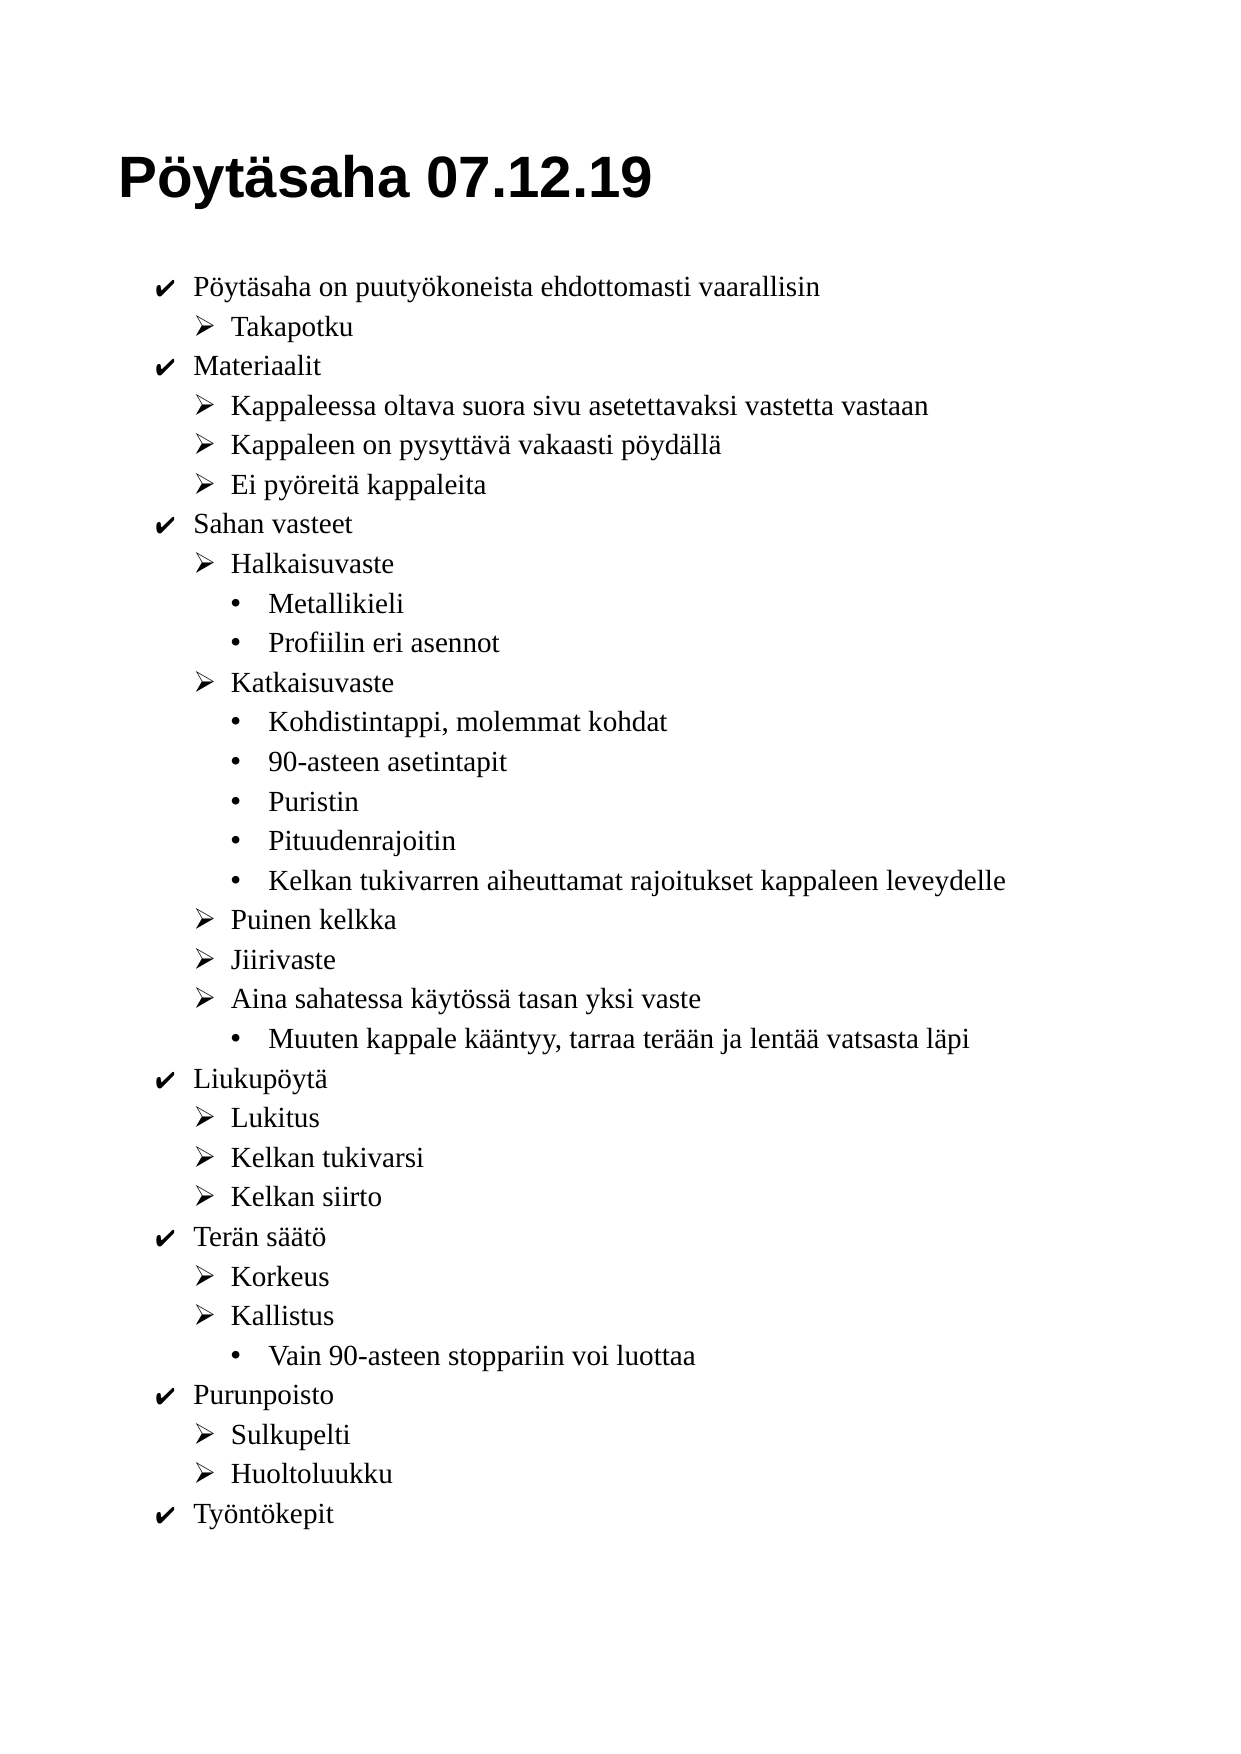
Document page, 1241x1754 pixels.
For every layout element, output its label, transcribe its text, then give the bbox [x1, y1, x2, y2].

list Kelkan tukivarren aiheuttamat rajoitukset kappaleen leveydelle [231, 863, 1122, 896]
list Katkaisuvaste [193, 665, 1122, 698]
list Kappaleessa oltava suora sivu asetettavaksi vastetta vastaan [193, 388, 1122, 421]
list Muuten kappale kääntyy, tarraa terään ja lentää vatsasta läpi [231, 1021, 1122, 1055]
list Korkeus [193, 1259, 1122, 1292]
list Työntökepit [156, 1496, 1122, 1530]
subtitle Pöytäsaha 07.12.19 [118, 143, 1122, 210]
list Aina sahatessa käytössä tasan yksi vaste [193, 982, 1122, 1015]
list Materiaalit [156, 348, 1122, 382]
list Metallikieli [231, 586, 1122, 619]
list Lukitus [193, 1100, 1122, 1134]
list Pöytäsaha on puutyökoneista ehdottomasti vaarallisin [156, 269, 1122, 303]
list Takapotku [193, 309, 1122, 342]
list Kallistus [193, 1298, 1122, 1332]
list Profiilin eri asennot [231, 625, 1122, 659]
list Puinen kelkka [193, 902, 1122, 936]
list Kappaleen on pysyttävä vakaasti pöydällä [193, 427, 1122, 461]
list Pituudenrajoitin [231, 823, 1122, 857]
list Terän säätö [156, 1219, 1122, 1253]
list Ei pyöreitä kappaleita [193, 467, 1122, 501]
list Kelkan tukivarsi [193, 1140, 1122, 1173]
list Jiirivaste [193, 942, 1122, 976]
list Purunpoisto [156, 1377, 1122, 1411]
list Huoltoluukku [193, 1457, 1122, 1490]
list Liukupöytä [156, 1061, 1122, 1094]
list Halkaisuvaste [193, 546, 1122, 580]
list 90-asteen asetintapit [231, 744, 1122, 778]
list Puristin [231, 784, 1122, 817]
list Sahan vasteet [156, 507, 1122, 540]
list Kohdistintappi, molemmat kohdat [231, 704, 1122, 738]
list Kelkan siirto [193, 1179, 1122, 1213]
list Sulkupelti [193, 1417, 1122, 1451]
list Vain 90-asteen stoppariin voi luottaa [231, 1338, 1122, 1371]
